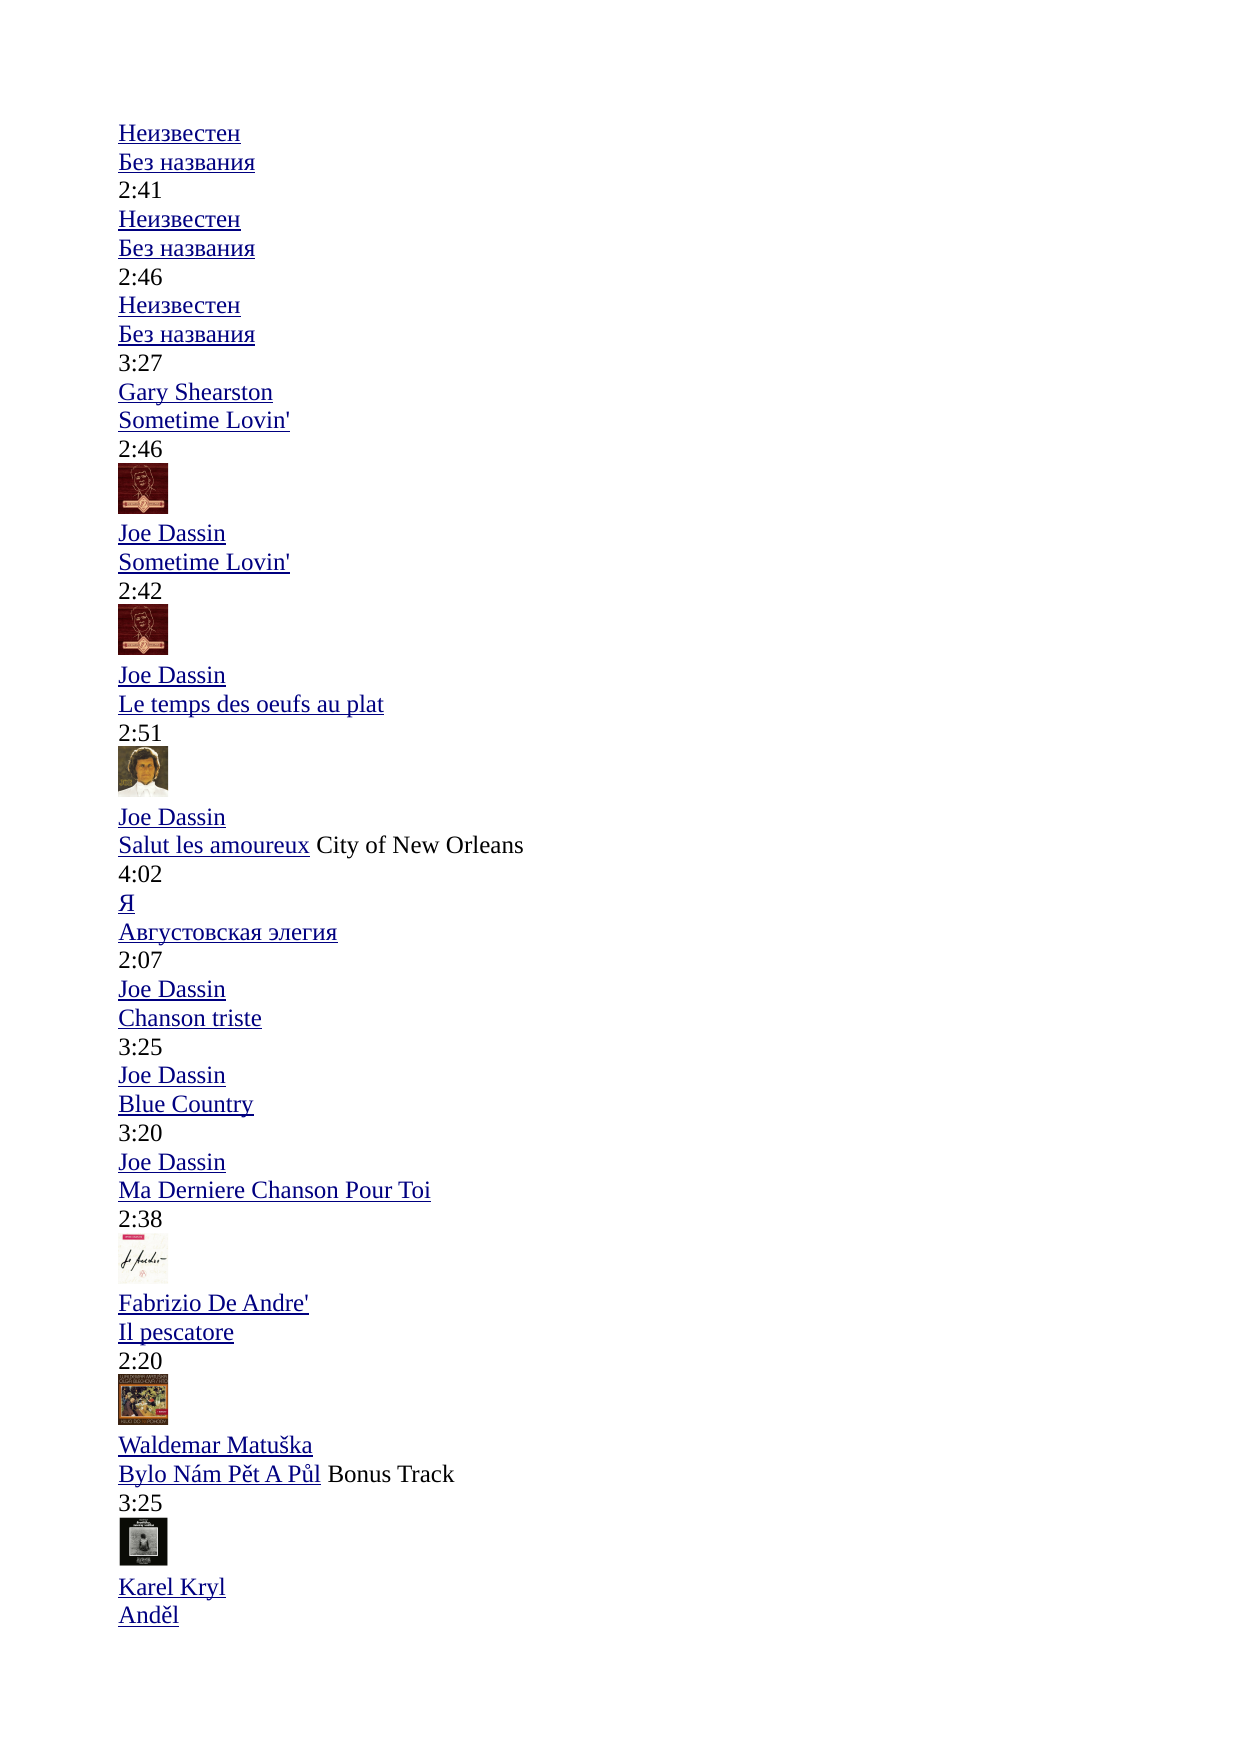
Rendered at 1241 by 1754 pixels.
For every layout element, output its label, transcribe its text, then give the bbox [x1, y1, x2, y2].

text 3:20 [118, 1118, 1122, 1147]
text Waldemar Matuška [118, 1430, 1122, 1459]
text Joe Dassin [118, 660, 1122, 689]
text 2:41 [118, 176, 1122, 204]
text Salut les amoureux City of New Orleans [118, 831, 1122, 859]
text Я [118, 888, 1122, 917]
text Неизвестен [118, 118, 1122, 147]
text Le temps des oeufs au plat [118, 689, 1122, 718]
text Joe Dassin [118, 1061, 1122, 1089]
picture [118, 1374, 169, 1425]
text Karel Kryl [118, 1572, 1122, 1601]
text Без названия [118, 147, 1122, 176]
text 3:25 [118, 1488, 1122, 1516]
text Joe Dassin [118, 802, 1122, 831]
picture [118, 1233, 169, 1284]
text 2:42 [118, 576, 1122, 605]
text Gary Shearston [118, 377, 1122, 406]
text 2:51 [118, 718, 1122, 746]
text 3:25 [118, 1032, 1122, 1061]
text Il pescatore [118, 1317, 1122, 1346]
text Joe Dassin [118, 974, 1122, 1003]
text Sometime Lovin' [118, 547, 1122, 576]
text Ma Derniere Chanson Pour Toi [118, 1176, 1122, 1204]
text Fabrizio De Andre' [118, 1288, 1122, 1317]
picture [118, 604, 169, 655]
text 2:46 [118, 262, 1122, 291]
text Неизвестен [118, 204, 1122, 233]
text 2:38 [118, 1204, 1122, 1233]
text Joe Dassin [118, 1147, 1122, 1176]
text Sometime Lovin' [118, 406, 1122, 434]
picture [118, 746, 169, 797]
text 2:20 [118, 1346, 1122, 1375]
text 3:27 [118, 348, 1122, 377]
text Joe Dassin [118, 518, 1122, 547]
text Anděl [118, 1601, 1122, 1629]
text 2:07 [118, 946, 1122, 974]
text Без названия [118, 319, 1122, 348]
text Без названия [118, 233, 1122, 262]
text Неизвестен [118, 291, 1122, 319]
text Августовская элегия [118, 917, 1122, 946]
picture [118, 1516, 169, 1567]
text Blue Country [118, 1089, 1122, 1118]
picture [118, 463, 169, 514]
text Bylo Nám Pět A Půl Bonus Track [118, 1459, 1122, 1488]
text 2:46 [118, 434, 1122, 463]
text 4:02 [118, 859, 1122, 888]
text Chanson triste [118, 1003, 1122, 1032]
